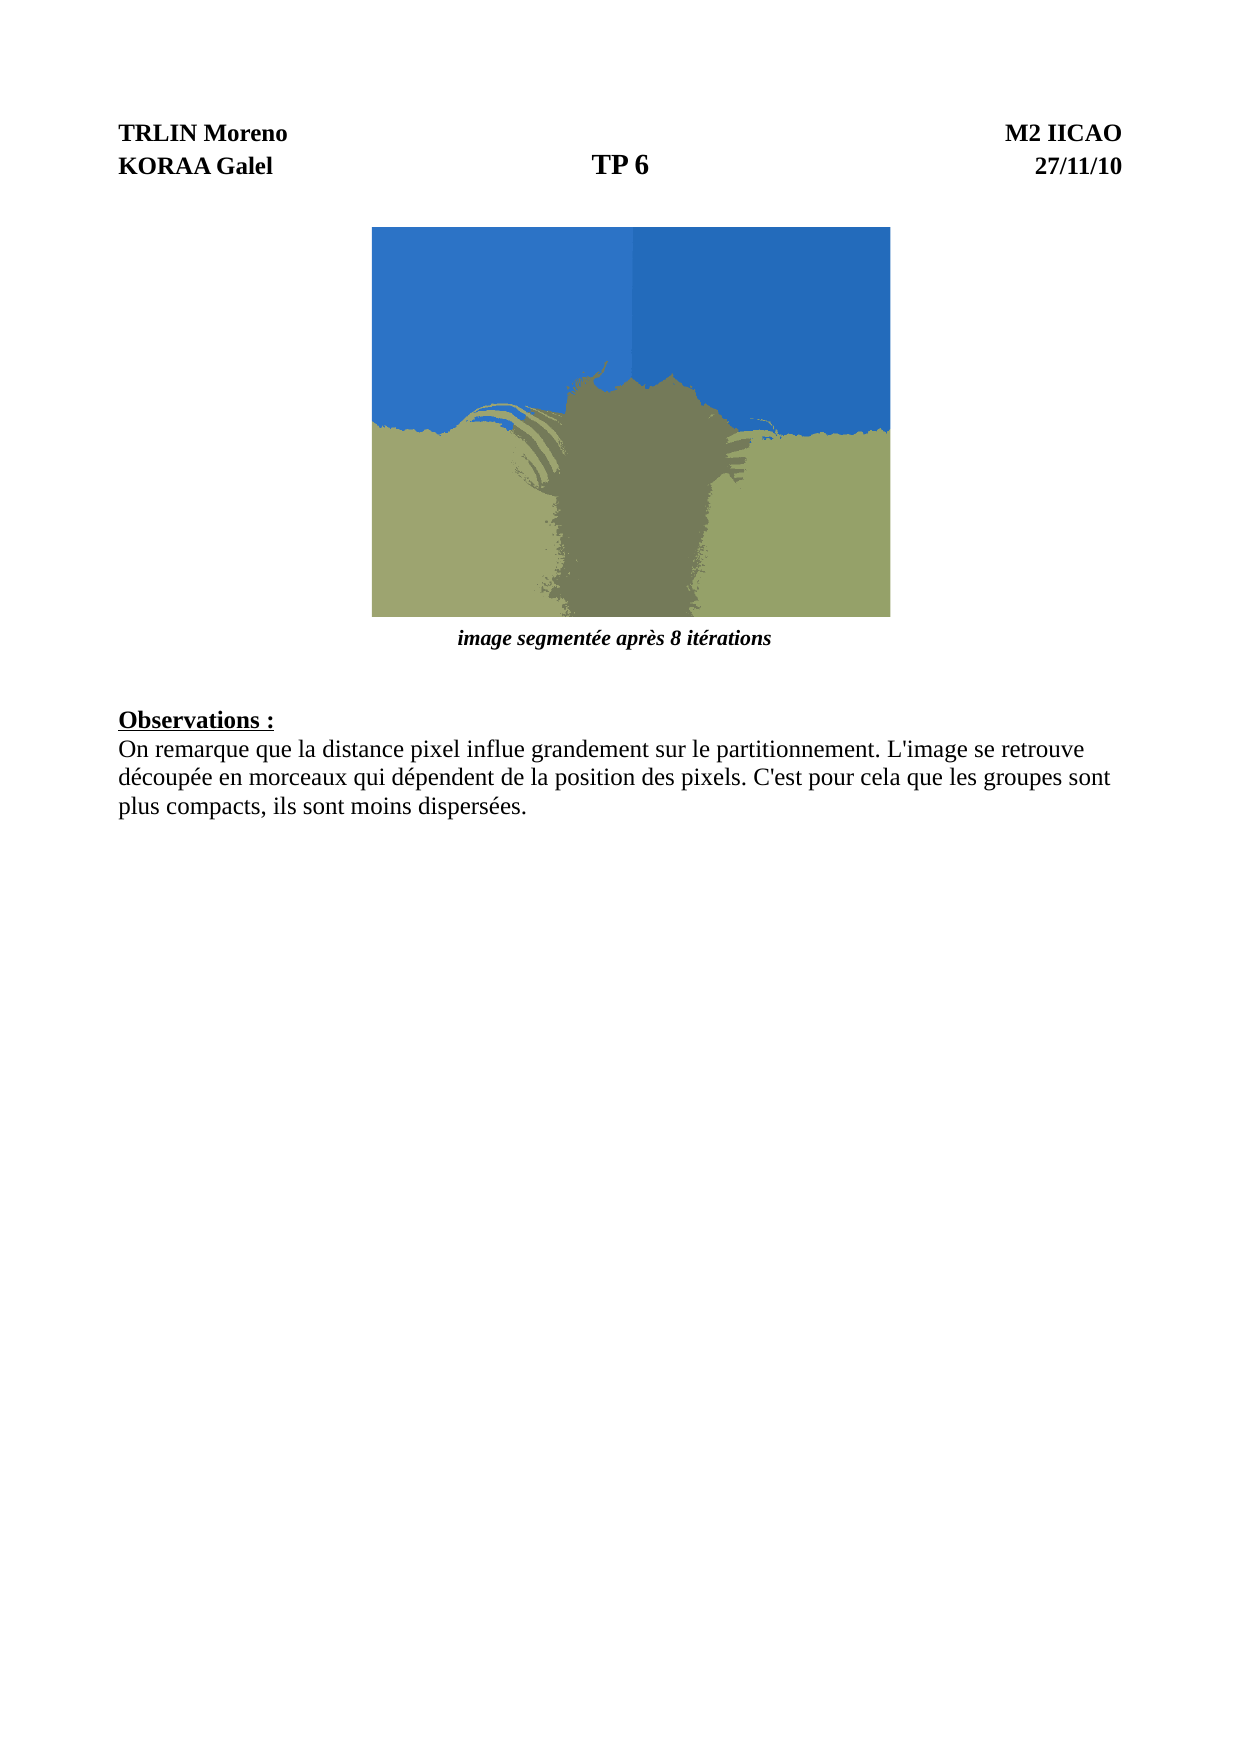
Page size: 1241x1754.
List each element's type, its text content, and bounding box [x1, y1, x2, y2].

text Observations : [118, 705, 1122, 734]
text image segmentée après 8 itérations [118, 622, 1122, 651]
text On remarque que la distance pixel influe grandement sur le partitionnement. L'image se retrouve découpée en morceaux qui dépendent de la position des pixels. C'est pour cela que les groupes sont plus compacts, ils sont moins dispersées. [118, 734, 1122, 820]
picture [371, 227, 891, 617]
